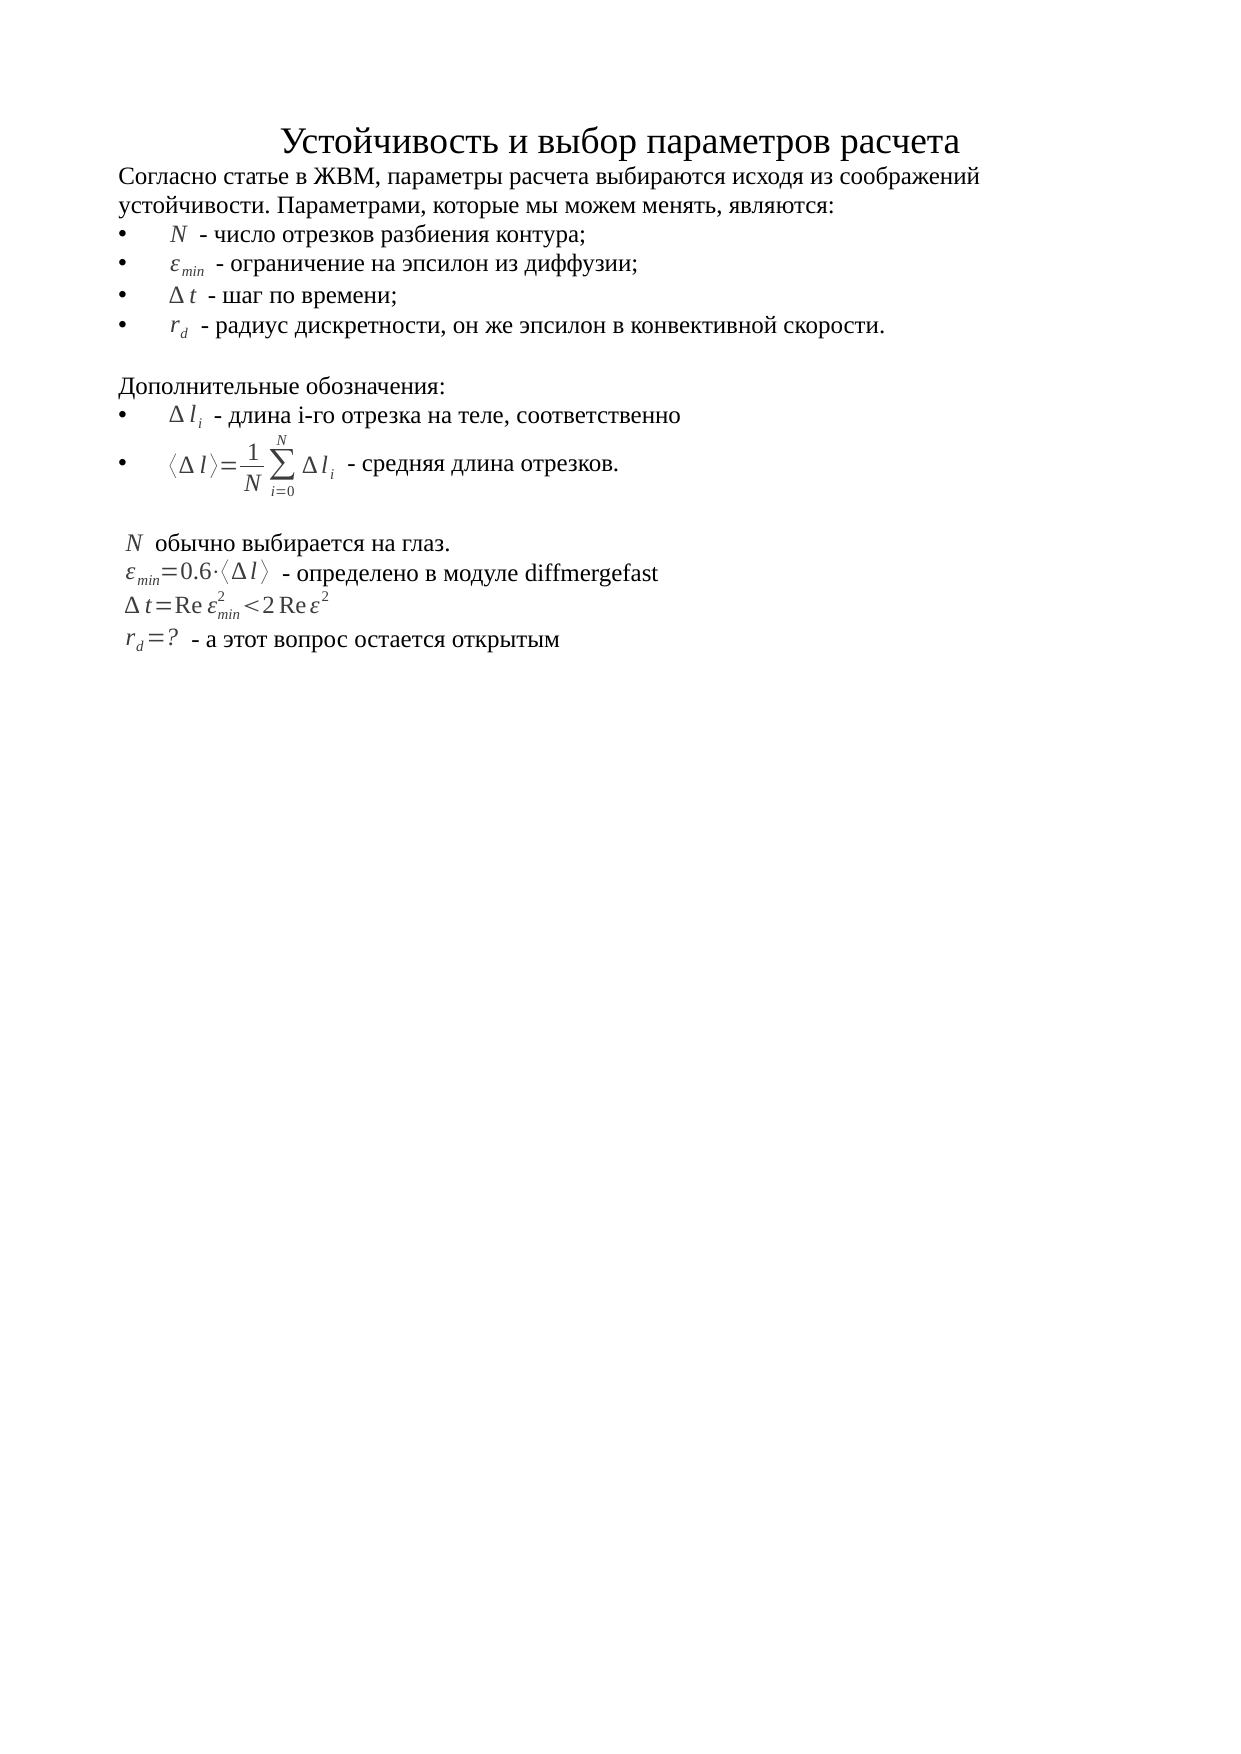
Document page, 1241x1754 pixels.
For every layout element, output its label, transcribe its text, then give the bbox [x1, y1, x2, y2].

text Дополнительные обозначения: [118, 371, 1122, 400]
list - длина i-го отрезка на теле, соответственно [118, 400, 1122, 432]
text обычно выбирается на глаз. [118, 528, 1122, 557]
list - шаг по времени; [118, 281, 1122, 310]
text - а этот вопрос остается открытым [118, 623, 1122, 654]
list - средняя длина отрезков. [118, 432, 1122, 499]
list - число отрезков разбиения контура; [118, 219, 1122, 248]
list - радиус дискретности, он же эпсилон в конвективной скорости. [118, 310, 1122, 342]
list - ограничение на эпсилон из диффузии; [118, 248, 1122, 281]
text Согласно статье в ЖВМ, параметры расчета выбираются исходя из соображений устойчивости. Параметрами, которые мы можем менять, являются: [118, 161, 1122, 219]
text Устойчивость и выбор параметров расчета [118, 118, 1122, 161]
text - определено в модуле diffmergefast [118, 557, 1122, 588]
